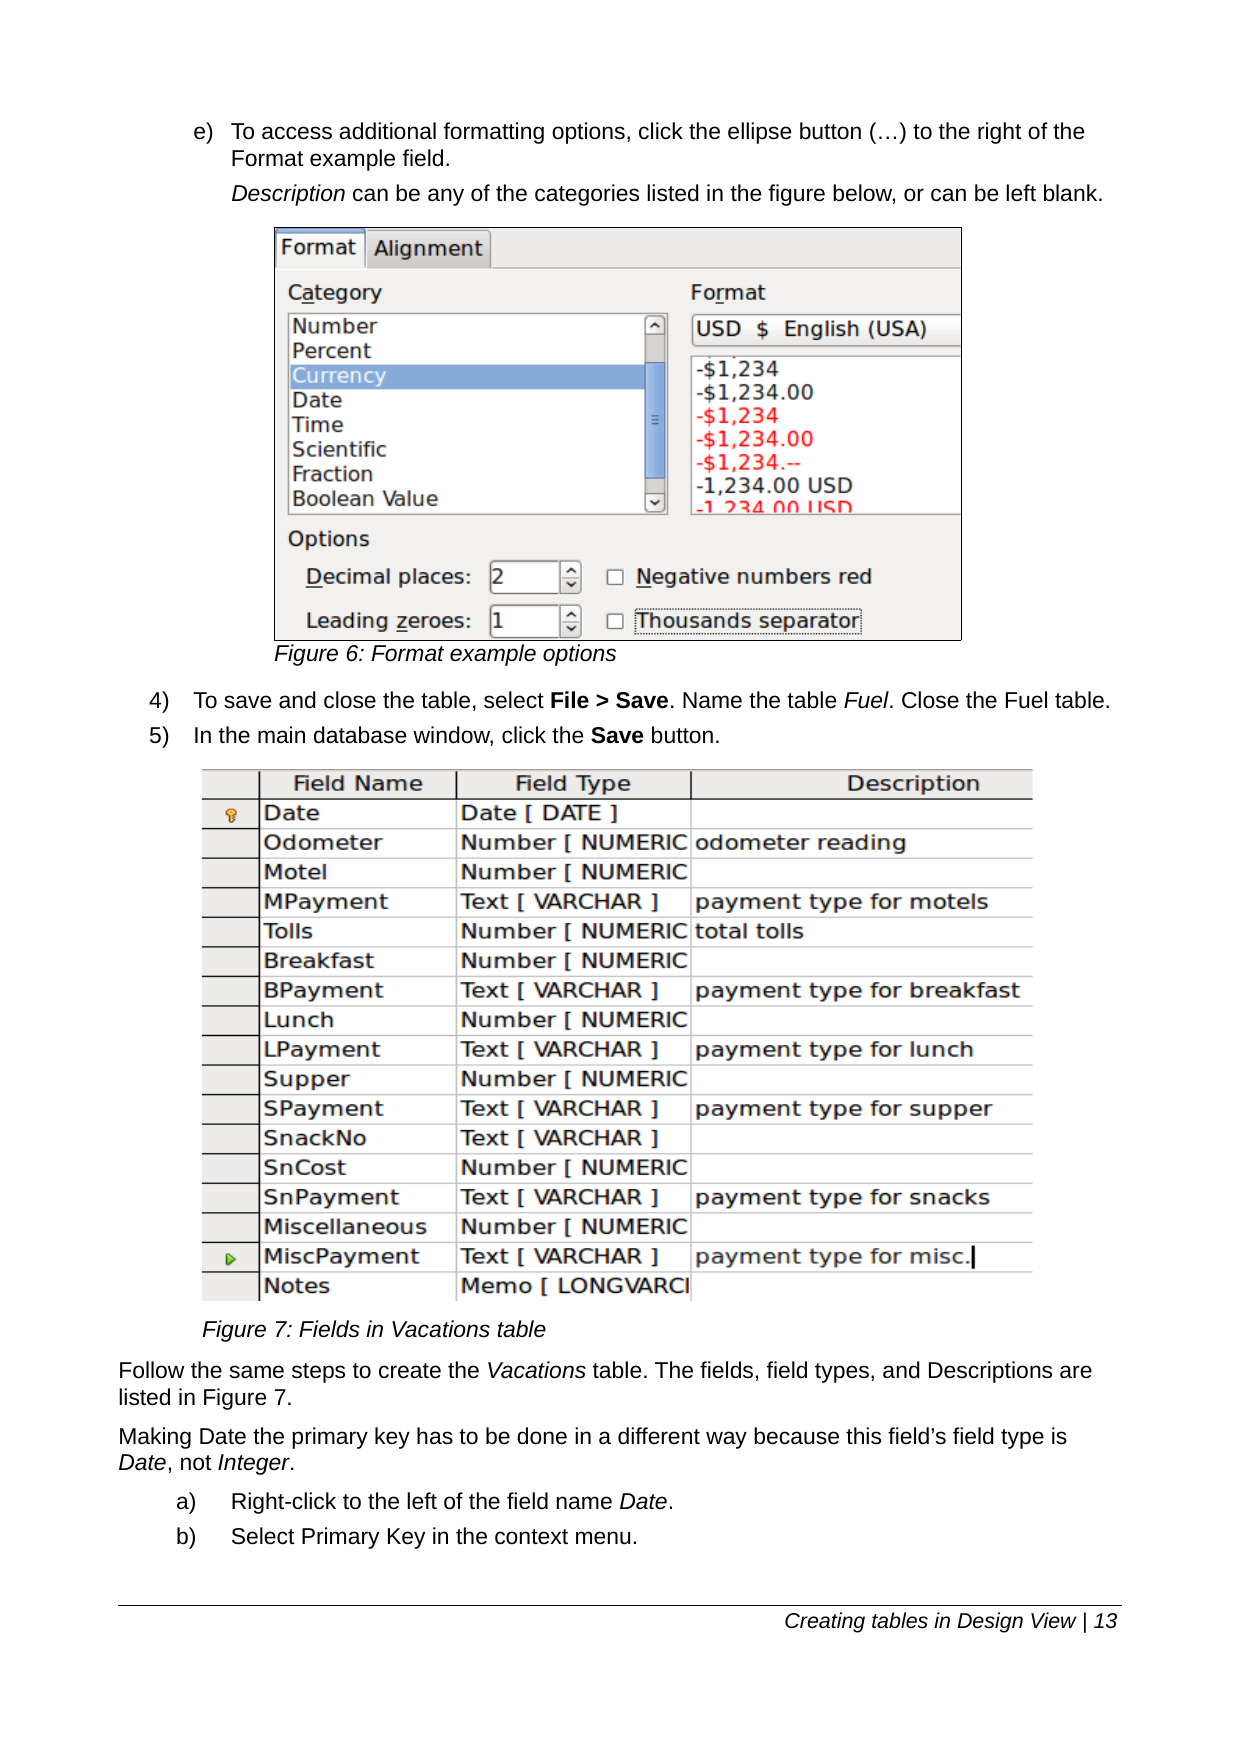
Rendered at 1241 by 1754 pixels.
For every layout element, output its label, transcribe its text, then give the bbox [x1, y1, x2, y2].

list Select Primary Key in the context menu. [169, 1523, 1122, 1549]
picture [275, 228, 961, 640]
picture [201, 769, 1033, 1301]
list Right-click to the left of the field name Date. [169, 1488, 1122, 1514]
text Figure 6: Format example options [274, 640, 966, 667]
text Making Date the primary key has to be done in a different way because this field’s field type is Date, not Integer. [118, 1423, 1122, 1475]
text Follow the same steps to create the Vacations table. The fields, field types, and Descriptions are listed in Figure 7. [118, 1357, 1122, 1410]
list Description can be any of the categories listed in the figure below, or can be left blank. [231, 180, 1122, 206]
list To save and close the table, select File > Save. Name the table Fuel. Close the Fuel table. [169, 687, 1122, 713]
text Figure 7: Fields in Vacations table [202, 1316, 1038, 1343]
list To access additional formatting options, click the ellipse button (…) to the right of the Format example field. [193, 118, 1122, 171]
list In the main database window, click the Save button. [169, 722, 1122, 749]
